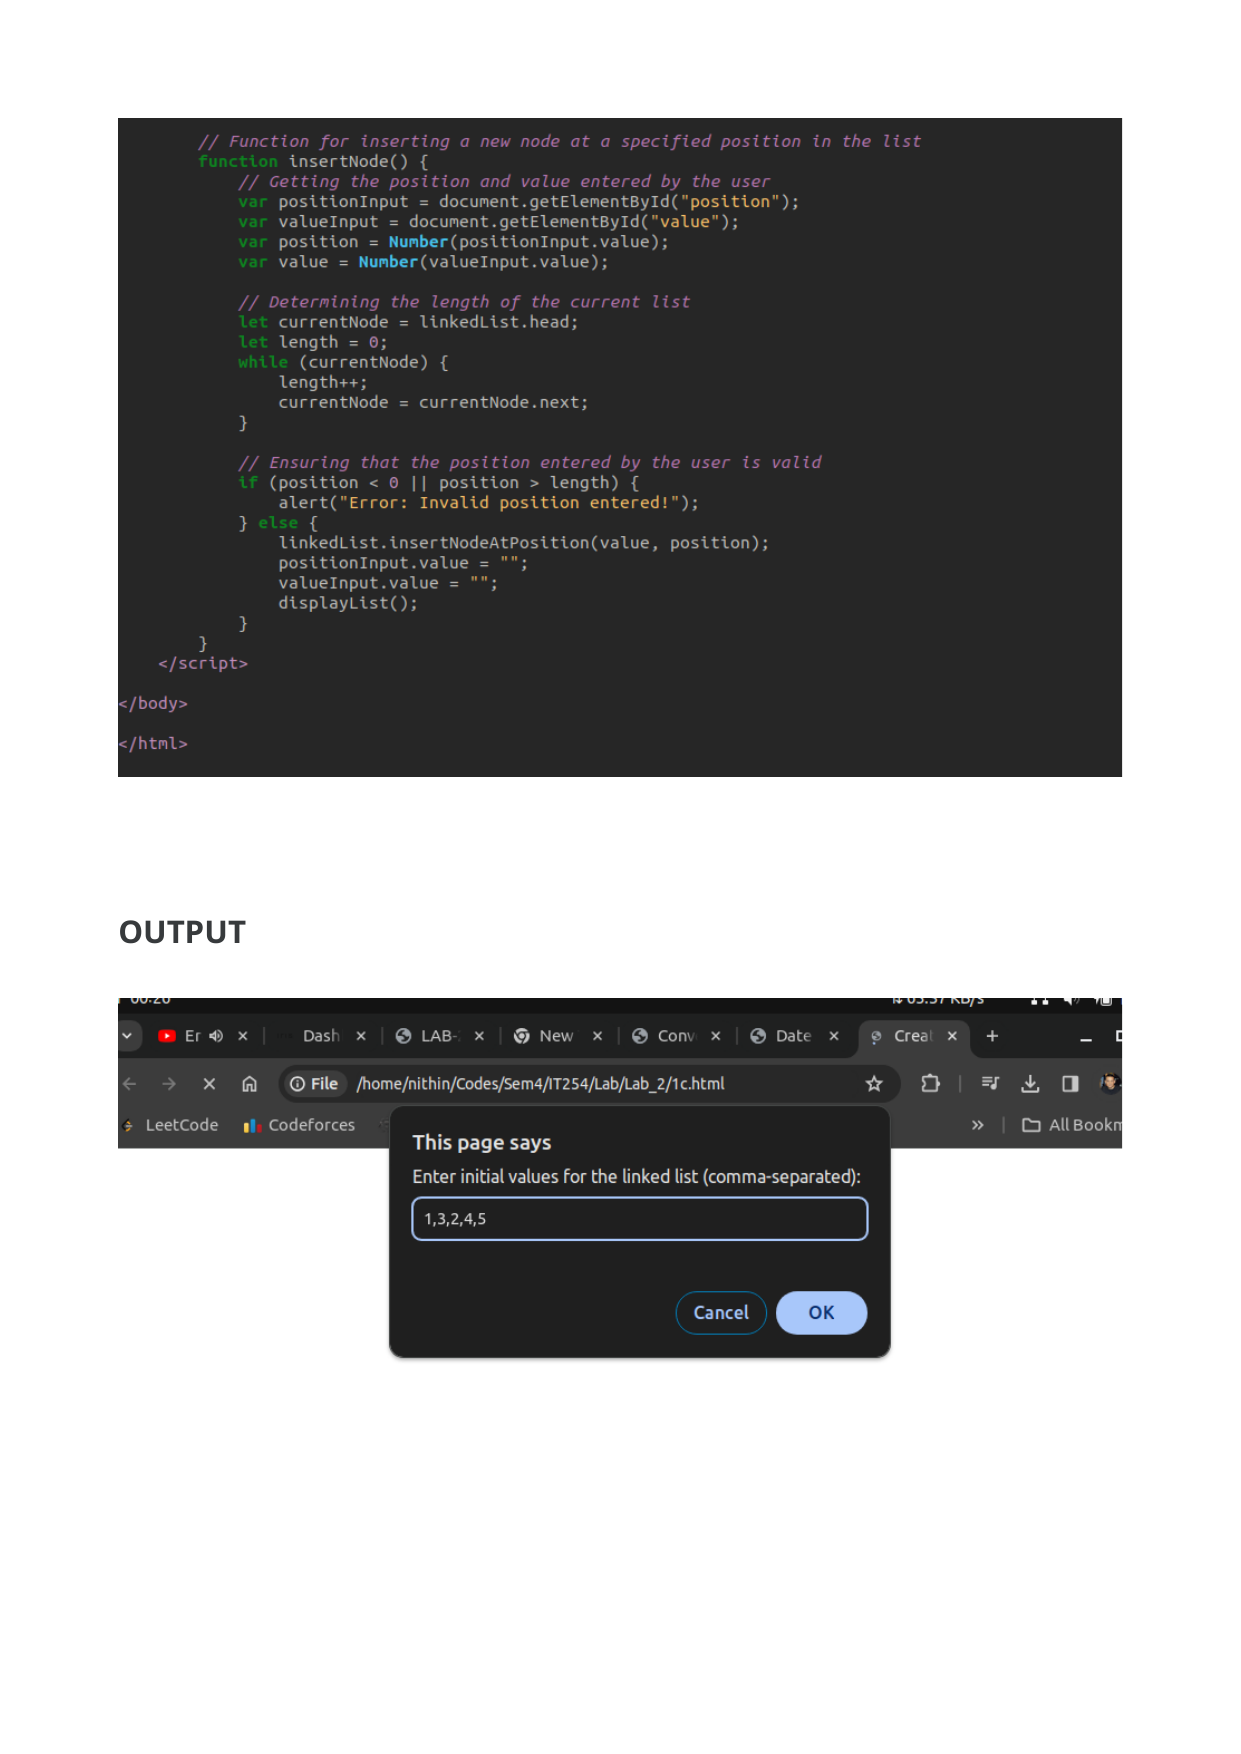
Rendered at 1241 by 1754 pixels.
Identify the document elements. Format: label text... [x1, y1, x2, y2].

text OUTPUT [118, 910, 1122, 953]
picture [118, 118, 1123, 777]
picture [118, 998, 1123, 1586]
